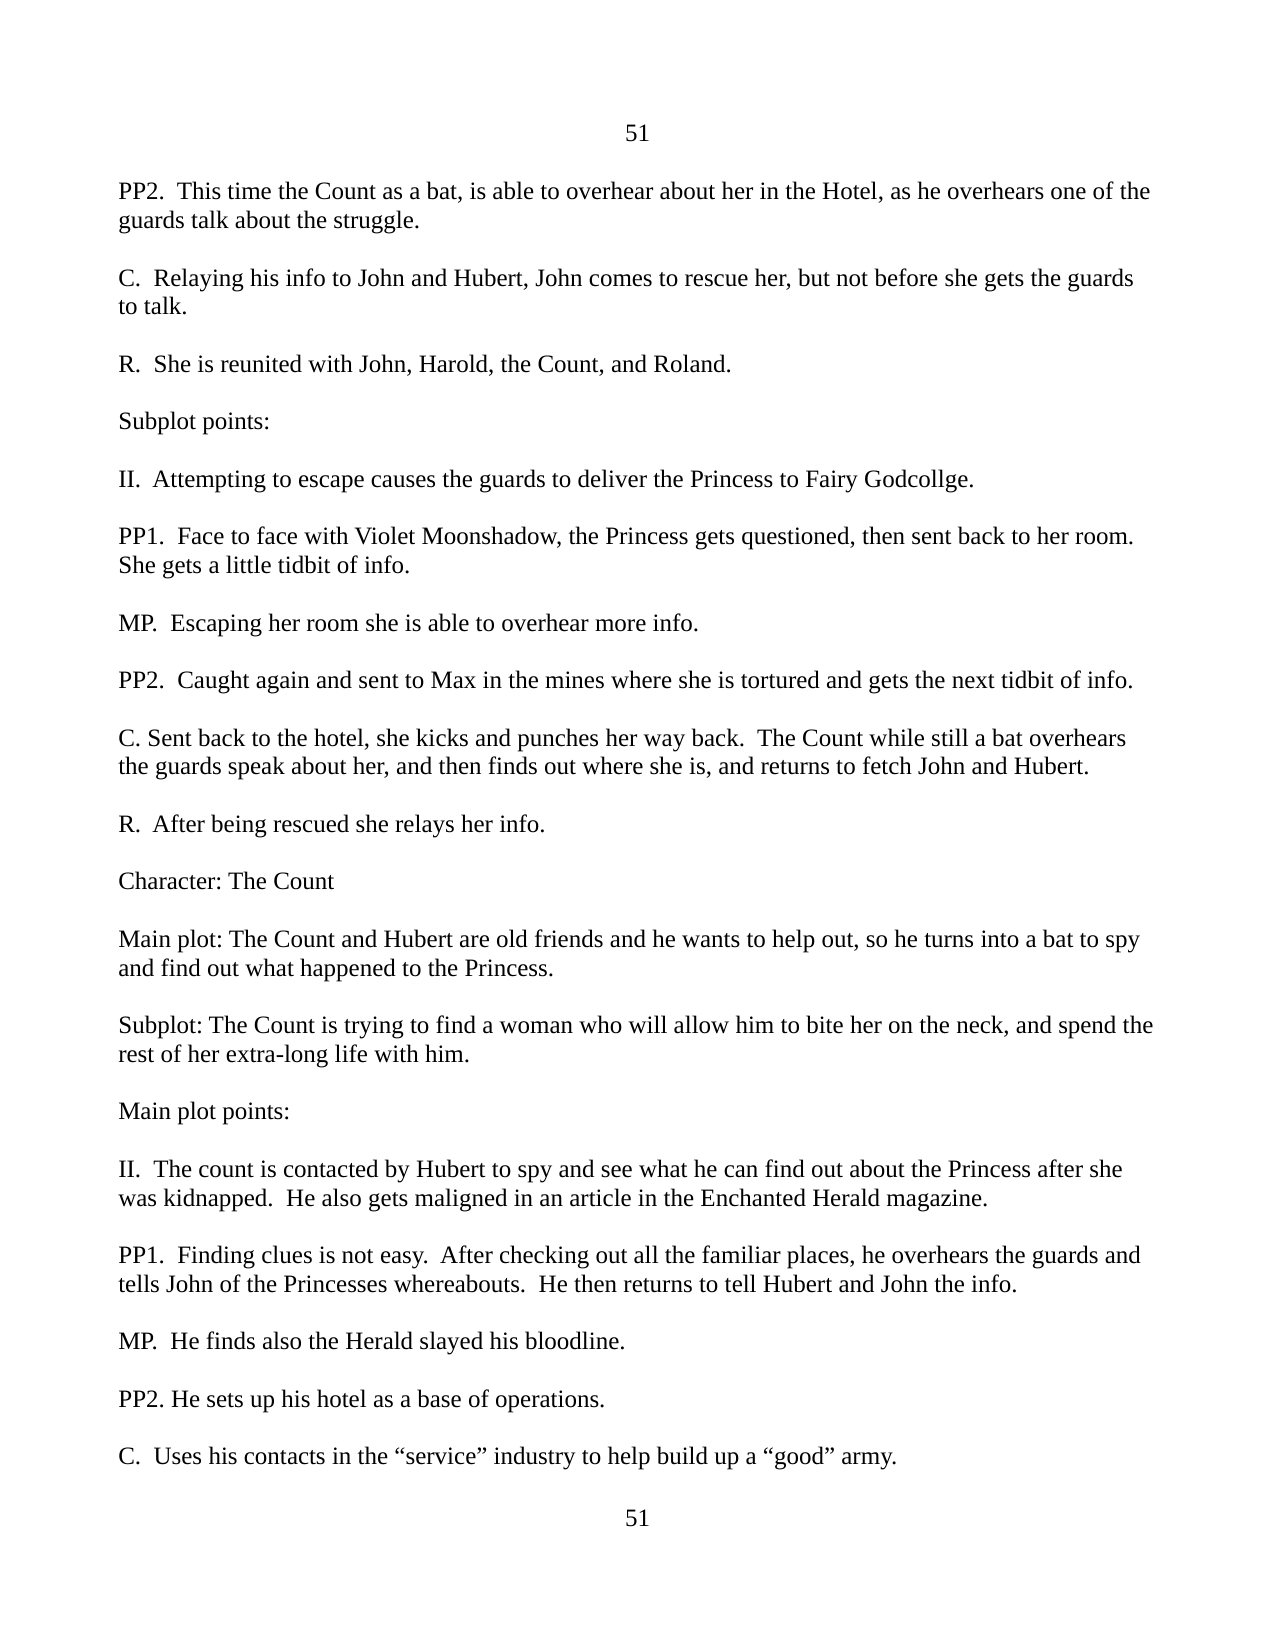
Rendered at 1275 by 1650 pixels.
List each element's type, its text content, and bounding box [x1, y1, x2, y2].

text PP1. Finding clues is not easy. After checking out all the familiar places, he overhears the guards and tells John of the Princesses whereabouts. He then returns to tell Hubert and John the info. [118, 1240, 1157, 1298]
text PP1. Face to face with Violet Moonshadow, the Princess gets questioned, then sent back to her room. She gets a little tidbit of info. [118, 521, 1157, 579]
text C. Uses his contacts in the “service” industry to help build up a “good” army. [118, 1441, 1157, 1470]
text II. The count is contacted by Hubert to spy and see what he can find out about the Princess after she was kidnapped. He also gets maligned in an article in the Enchanted Herald magazine. [118, 1154, 1157, 1211]
text PP2. This time the Count as a bat, is able to overhear about her in the Hotel, as he overhears one of the guards talk about the struggle. [118, 176, 1157, 234]
text PP2. He sets up his hotel as a base of operations. [118, 1384, 1157, 1413]
text Main plot points: [118, 1096, 1157, 1125]
text R. After being rescued she relays her info. [118, 809, 1157, 838]
text MP. Escaping her room she is able to overhear more info. [118, 608, 1157, 636]
text PP2. Caught again and sent to Max in the mines where she is tortured and gets the next tidbit of info. [118, 665, 1157, 694]
text II. Attempting to escape causes the guards to deliver the Princess to Fairy Godcollge. [118, 464, 1157, 493]
text R. She is reunited with John, Harold, the Count, and Roland. [118, 349, 1157, 378]
text MP. He finds also the Herald slayed his bloodline. [118, 1326, 1157, 1355]
text Subplot: The Count is trying to find a woman who will allow him to bite her on the neck, and spend the rest of her extra-long life with him. [118, 1010, 1157, 1068]
text Main plot: The Count and Hubert are old friends and he wants to help out, so he turns into a bat to spy and find out what happened to the Princess. [118, 924, 1157, 981]
text C. Relaying his info to John and Hubert, John comes to rescue her, but not before she gets the guards to talk. [118, 263, 1157, 320]
text Character: The Count [118, 866, 1157, 895]
text C. Sent back to the hotel, she kicks and punches her way back. The Count while still a bat overhears the guards speak about her, and then finds out where she is, and returns to fetch John and Hubert. [118, 723, 1157, 780]
text Subplot points: [118, 406, 1157, 435]
